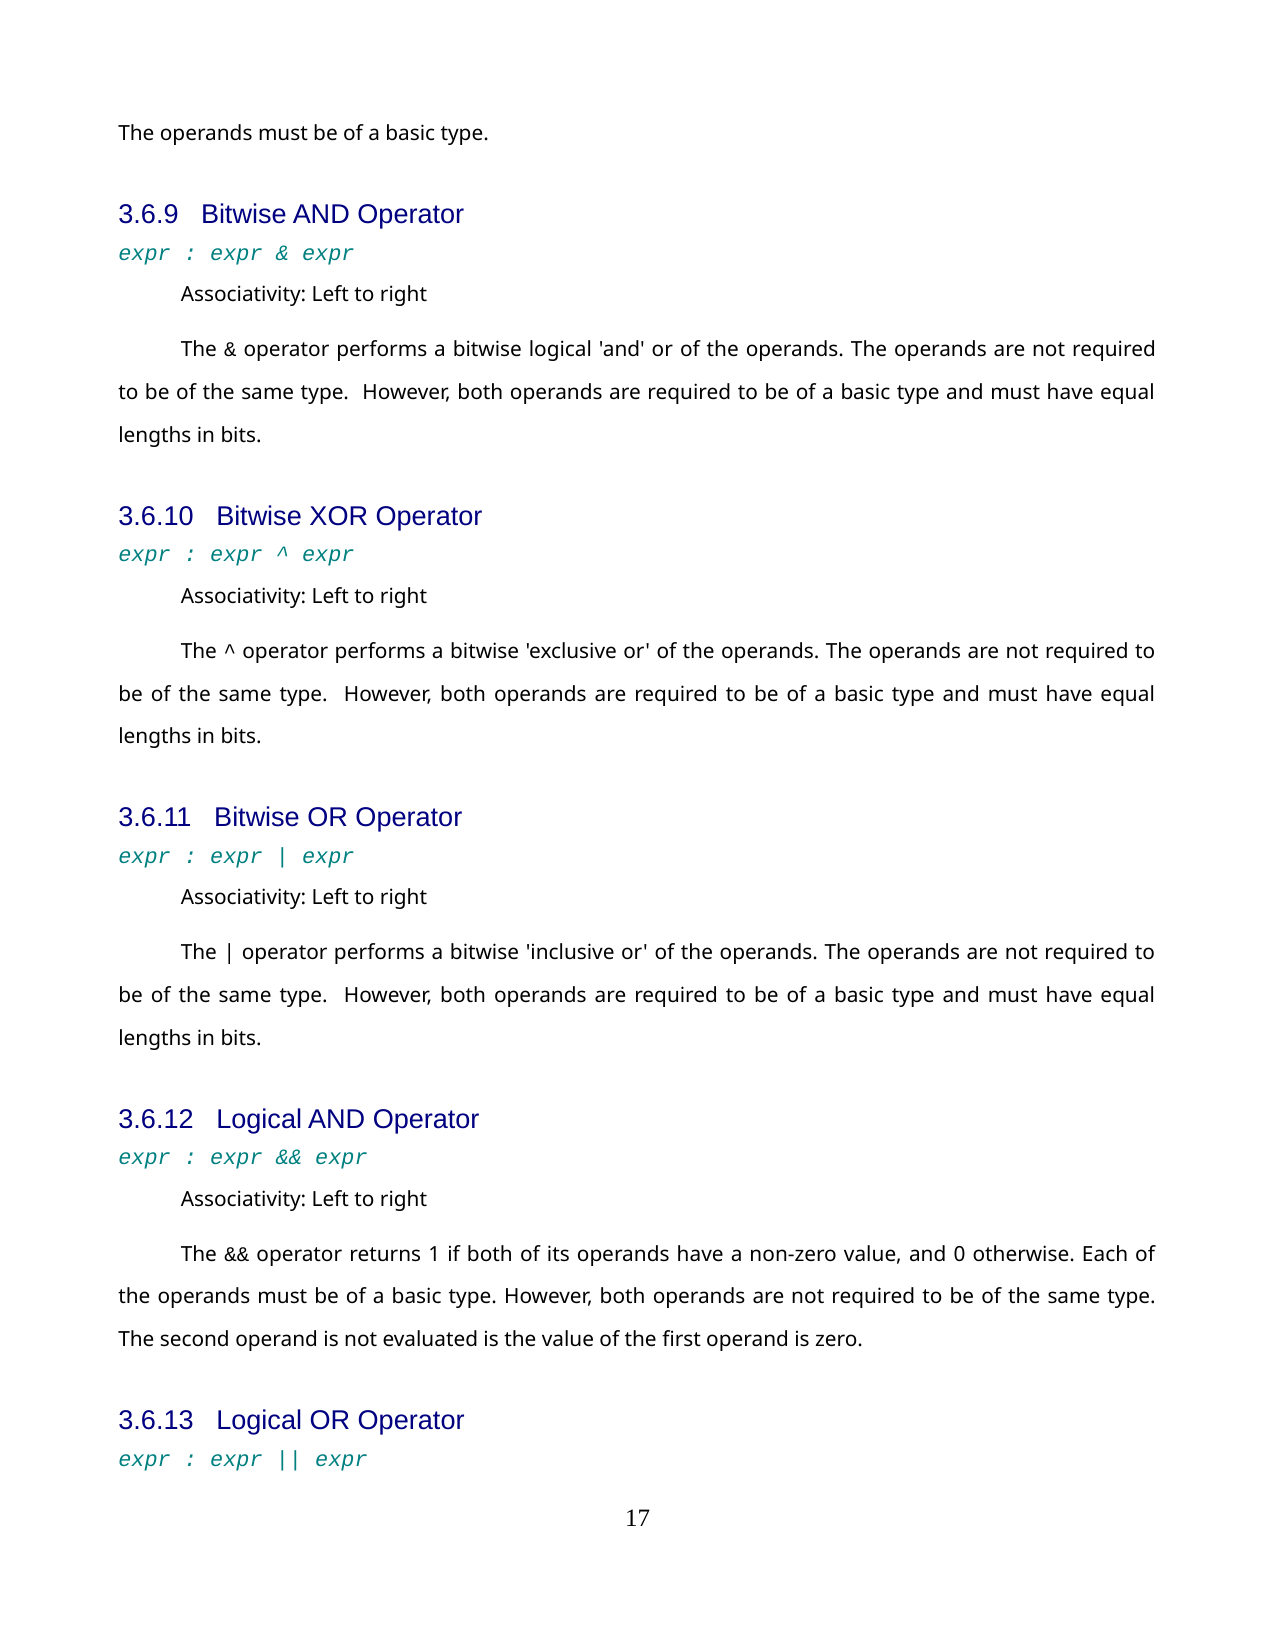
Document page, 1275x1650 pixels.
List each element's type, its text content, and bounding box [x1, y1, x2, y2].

subtitle Logical OR Operator [118, 1404, 1157, 1436]
subtitle Bitwise AND Operator [118, 198, 1157, 229]
text expr : expr && expr [118, 1147, 1157, 1171]
text expr : expr & expr [118, 242, 1157, 267]
text The | operator performs a bitwise 'inclusive or' of the operands. The operands are not required to be of the same type. However, both operands are required to be of a basic type and must have equal lengths in bits. [118, 937, 1157, 1051]
text expr : expr || expr [118, 1448, 1157, 1473]
text The ^ operator performs a bitwise 'exclusive or' of the operands. The operands are not required to be of the same type. However, both operands are required to be of a basic type and must have equal lengths in bits. [118, 636, 1157, 750]
text Associativity: Left to right [118, 581, 1157, 609]
text The && operator returns 1 if both of its operands have a non-zero value, and 0 otherwise. Each of the operands must be of a basic type. However, both operands are not required to be of the same type. The second operand is not evaluated is the value of the first operand is zero. [118, 1239, 1157, 1353]
text The & operator performs a bitwise logical 'and' or of the operands. The operands are not required to be of the same type. However, both operands are required to be of a basic type and must have equal lengths in bits. [118, 334, 1157, 448]
subtitle Logical AND Operator [118, 1103, 1157, 1134]
text Associativity: Left to right [118, 1184, 1157, 1212]
subtitle Bitwise XOR Operator [118, 500, 1157, 531]
text The operands must be of a basic type. [118, 118, 1157, 147]
subtitle Bitwise OR Operator [118, 801, 1157, 833]
text Associativity: Left to right [118, 882, 1157, 911]
text Associativity: Left to right [118, 279, 1157, 308]
text expr : expr ^ expr [118, 543, 1157, 568]
text expr : expr | expr [118, 845, 1157, 870]
